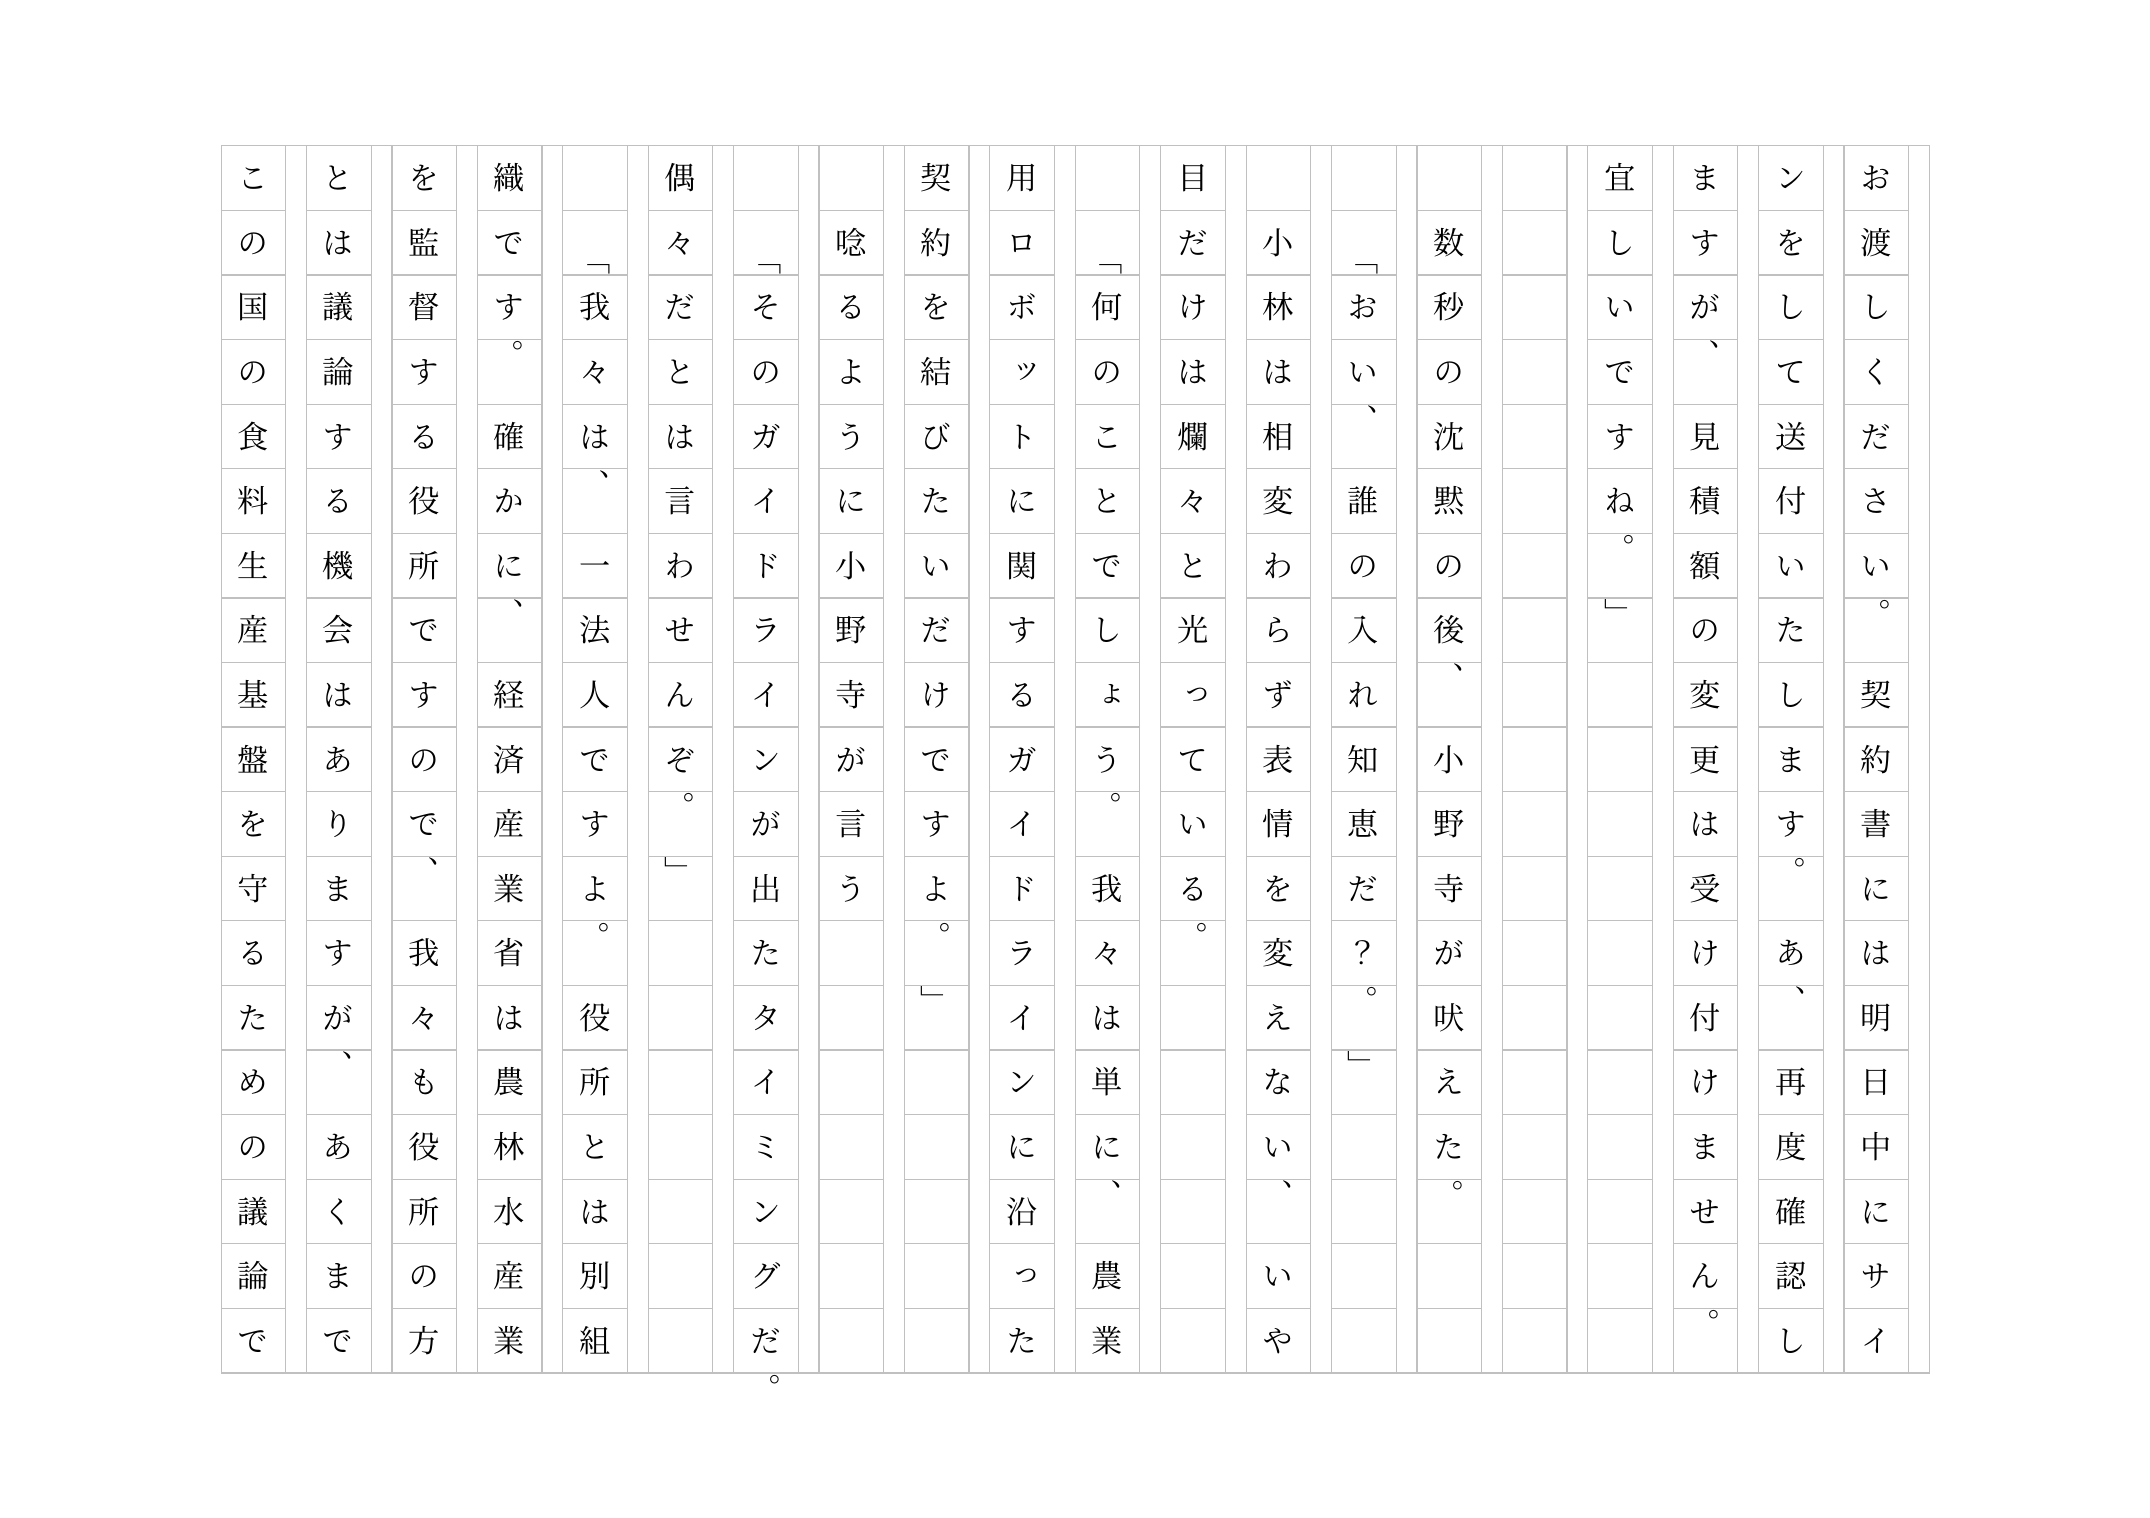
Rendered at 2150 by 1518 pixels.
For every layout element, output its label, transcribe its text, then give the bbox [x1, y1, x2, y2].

text 「そうですか。ならよかったです。では、契約書と資料を後ほどpdfでCTOの佐藤までお渡しください。契約書には明日中にサインをして送付いたします。あ、再度確認しますが、見積額の変更は受け付けません。宜しいですね。」 [1674, 340, 1737, 404]
text 後 [1418, 599, 1481, 662]
text 小林は相変わらず表情を変えない、いや目だけは爛々と光っている。 [1161, 146, 1225, 210]
text [820, 921, 883, 985]
text 「我々は、一法人ですよ。役所とは別組織です。確かに、経済産業省は農林水産業を監督する役所ですので、我々も役所の方とは議論する機会はありますが、あくまでこの国の食料生産基盤を守るための議論であり陳情です。弊社の利益のためにロビーイングを行うことはしません。他社の事情は知りませんが。実際に、弊社はいわゆる３大メガファーム、中堅メガファーム8社の内では唯一、一度も談合に関与していません。そのことは小野寺先生もご存知でしょう。」 [628, 146, 648, 1372]
text 「そうですか。ならよかったです。では、契約書と資料を後ほどpdfでCTOの佐藤までお渡しください。契約書には明日中にサインをして送付いたします。あ、再度確認しますが、見積額の変更は受け付けません。宜しいですね。」 [1674, 986, 1737, 1049]
text 「何のことでしょう。我々は単に、農業用ロボットに関するガイドラインに沿った契約を結びたいだけですよ。」 [990, 534, 1054, 597]
text 「何のことでしょう。我々は単に、農業用ロボットに関するガイドラインに沿った契約を結びたいだけですよ。」 [905, 599, 968, 662]
text 「そのガイドラインが出たタイミングだ。偶々だとは言わせんぞ。」 [649, 276, 712, 339]
text 「そのガイドラインが出たタイミングだ。偶々だとは言わせんぞ。」 [734, 276, 798, 339]
text 小林は相変わらず表情を変えない、いや目だけは爛々と光っている。 [1247, 211, 1310, 274]
text 「そうですか。ならよかったです。では、契約書と資料を後ほどpdfでCTOの佐藤までお渡しください。契約書には明日中にサインをして送付いたします。あ、再度確認しますが、見積額の変更は受け付けません。宜しいですね。」 [1759, 1309, 1823, 1372]
text ？ [1332, 921, 1396, 985]
text 「何のことでしょう。我々は単に、農業用ロボットに関するガイドラインに沿った契約を結びたいだけですよ。」 [990, 276, 1054, 339]
text 「そうですか。ならよかったです。では、契約書と資料を後ほどpdfでCTOの佐藤までお渡しください。契約書には明日中にサインをして送付いたします。あ、再度確認しますが、見積額の変更は受け付けません。宜しいですね。」 [1759, 146, 1823, 210]
text 「そのガイドラインが出たタイミングだ。偶々だとは言わせんぞ。」 [734, 986, 798, 1049]
text が [1418, 921, 1481, 985]
text 「そうですか。ならよかったです。では、契約書と資料を後ほどpdfでCTOの佐藤までお渡しください。契約書には明日中にサインをして送付いたします。あ、再度確認しますが、見積額の変更は受け付けません。宜しいですね。」 [1674, 1309, 1737, 1372]
text 「我々は、一法人ですよ。役所とは別組織です。確かに、経済産業省は農林水産業を監督する役所ですので、我々も役所の方とは議論する機会はありますが、あくまでこの国の食料生産基盤を守るための議論であり陳情です。弊社の利益のためにロビーイングを行うことはしません。他社の事情は知りませんが。実際に、弊社はいわゆる３大メガファーム、中堅メガファーム8社の内では唯一、一度も談合に関与していません。そのことは小野寺先生もご存知でしょう。」 [372, 146, 391, 1372]
text 「そうですか。ならよかったです。では、契約書と資料を後ほどpdfでCTOの佐藤までお渡しください。契約書には明日中にサインをして送付いたします。あ、再度確認しますが、見積額の変更は受け付けません。宜しいですね。」 [1845, 469, 1908, 533]
text 唸 [820, 211, 883, 274]
text 「何のことでしょう。我々は単に、農業用ロボットに関するガイドラインに沿った契約を結びたいだけですよ。」 [905, 276, 968, 339]
text 小林は相変わらず表情を変えない、いや目だけは爛々と光っている。 [1247, 1244, 1310, 1308]
text 「そうですか。ならよかったです。では、契約書と資料を後ほどpdfでCTOの佐藤までお渡しください。契約書には明日中にサインをして送付いたします。あ、再度確認しますが、見積額の変更は受け付けません。宜しいですね。」 [1588, 921, 1652, 985]
text 「何のことでしょう。我々は単に、農業用ロボットに関するガイドラインに沿った契約を結びたいだけですよ。」 [1076, 792, 1139, 856]
text 「何のことでしょう。我々は単に、農業用ロボットに関するガイドラインに沿った契約を結びたいだけですよ。」 [990, 921, 1054, 985]
text 、 [1332, 405, 1396, 468]
text 「何のことでしょう。我々は単に、農業用ロボットに関するガイドラインに沿った契約を結びたいだけですよ。」 [990, 1115, 1054, 1179]
text 「何のことでしょう。我々は単に、農業用ロボットに関するガイドラインに沿った契約を結びたいだけですよ。」 [1076, 534, 1139, 597]
text [1418, 1309, 1481, 1372]
text 「そうですか。ならよかったです。では、契約書と資料を後ほどpdfでCTOの佐藤までお渡しください。契約書には明日中にサインをして送付いたします。あ、再度確認しますが、見積額の変更は受け付けません。宜しいですね。」 [1845, 663, 1908, 726]
text 「そうですか。ならよかったです。では、契約書と資料を後ほどpdfでCTOの佐藤までお渡しください。契約書には明日中にサインをして送付いたします。あ、再度確認しますが、見積額の変更は受け付けません。宜しいですね。」 [1674, 276, 1737, 339]
text 「そのガイドラインが出たタイミングだ。偶々だとは言わせんぞ。」 [649, 1309, 712, 1372]
text 「何のことでしょう。我々は単に、農業用ロボットに関するガイドラインに沿った契約を結びたいだけですよ。」 [905, 1115, 968, 1179]
text [884, 146, 904, 1372]
text 「そうですか。ならよかったです。では、契約書と資料を後ほどpdfでCTOの佐藤までお渡しください。契約書には明日中にサインをして送付いたします。あ、再度確認しますが、見積額の変更は受け付けません。宜しいですね。」 [1588, 405, 1652, 468]
text 。 [1332, 986, 1396, 1049]
text 「そうですか。ならよかったです。では、契約書と資料を後ほどpdfでCTOの佐藤までお渡しください。契約書には明日中にサインをして送付いたします。あ、再度確認しますが、見積額の変更は受け付けません。宜しいですね。」 [1674, 534, 1737, 597]
text 「何のことでしょう。我々は単に、農業用ロボットに関するガイドラインに沿った契約を結びたいだけですよ。」 [905, 986, 968, 1049]
text 「そうですか。ならよかったです。では、契約書と資料を後ほどpdfでCTOの佐藤までお渡しください。契約書には明日中にサインをして送付いたします。あ、再度確認しますが、見積額の変更は受け付けません。宜しいですね。」 [1759, 728, 1823, 791]
text 「そのガイドラインが出たタイミングだ。偶々だとは言わせんぞ。」 [734, 1309, 798, 1372]
text 「何のことでしょう。我々は単に、農業用ロボットに関するガイドラインに沿った契約を結びたいだけですよ。」 [1076, 599, 1139, 662]
text 「そうですか。ならよかったです。では、契約書と資料を後ほどpdfでCTOの佐藤までお渡しください。契約書には明日中にサインをして送付いたします。あ、再度確認しますが、見積額の変更は受け付けません。宜しいですね。」 [1845, 1244, 1908, 1308]
text 「そのガイドラインが出たタイミングだ。偶々だとは言わせんぞ。」 [649, 340, 712, 404]
text 「そのガイドラインが出たタイミングだ。偶々だとは言わせんぞ。」 [649, 857, 712, 920]
text 「そうですか。ならよかったです。では、契約書と資料を後ほどpdfでCTOの佐藤までお渡しください。契約書には明日中にサインをして送付いたします。あ、再度確認しますが、見積額の変更は受け付けません。宜しいですね。」 [1845, 1309, 1908, 1372]
text 「そのガイドラインが出たタイミングだ。偶々だとは言わせんぞ。」 [734, 857, 798, 920]
text 野 [820, 599, 883, 662]
text 小林は相変わらず表情を変えない、いや目だけは爛々と光っている。 [1247, 534, 1310, 597]
text 小林は相変わらず表情を変えない、いや目だけは爛々と光っている。 [1161, 792, 1225, 856]
text え [1418, 1051, 1481, 1114]
text 「そうですか。ならよかったです。では、契約書と資料を後ほどpdfでCTOの佐藤までお渡しください。契約書には明日中にサインをして送付いたします。あ、再度確認しますが、見積額の変更は受け付けません。宜しいですね。」 [1759, 1180, 1823, 1243]
text 小林は相変わらず表情を変えない、いや目だけは爛々と光っている。 [1161, 405, 1225, 468]
text 「そうですか。ならよかったです。では、契約書と資料を後ほどpdfでCTOの佐藤までお渡しください。契約書には明日中にサインをして送付いたします。あ、再度確認しますが、見積額の変更は受け付けません。宜しいですね。」 [1588, 1244, 1652, 1308]
text 「そのガイドラインが出たタイミングだ。偶々だとは言わせんぞ。」 [734, 534, 798, 597]
text [820, 146, 883, 210]
text 小林は相変わらず表情を変えない、いや目だけは爛々と光っている。 [1247, 599, 1310, 662]
text [820, 1051, 883, 1114]
text 小林は相変わらず表情を変えない、いや目だけは爛々と光っている。 [1247, 921, 1310, 985]
text 「そうですか。ならよかったです。では、契約書と資料を後ほどpdfでCTOの佐藤までお渡しください。契約書には明日中にサインをして送付いたします。あ、再度確認しますが、見積額の変更は受け付けません。宜しいですね。」 [1759, 340, 1823, 404]
text 「そのガイドラインが出たタイミングだ。偶々だとは言わせんぞ。」 [649, 921, 712, 985]
text 「そうですか。ならよかったです。では、契約書と資料を後ほどpdfでCTOの佐藤までお渡しください。契約書には明日中にサインをして送付いたします。あ、再度確認しますが、見積額の変更は受け付けません。宜しいですね。」 [1674, 728, 1737, 791]
text 「そうですか。ならよかったです。では、契約書と資料を後ほどpdfでCTOの佐藤までお渡しください。契約書には明日中にサインをして送付いたします。あ、再度確認しますが、見積額の変更は受け付けません。宜しいですね。」 [1674, 857, 1737, 920]
text 小林は相変わらず表情を変えない、いや目だけは爛々と光っている。 [1247, 405, 1310, 468]
text 「そのガイドラインが出たタイミングだ。偶々だとは言わせんぞ。」 [649, 211, 712, 274]
text 「何のことでしょう。我々は単に、農業用ロボットに関するガイドラインに沿った契約を結びたいだけですよ。」 [905, 1244, 968, 1308]
text 「何のことでしょう。我々は単に、農業用ロボットに関するガイドラインに沿った契約を結びたいだけですよ。」 [990, 1051, 1054, 1114]
text 小林は相変わらず表情を変えない、いや目だけは爛々と光っている。 [1161, 1180, 1225, 1243]
text が [820, 728, 883, 791]
text 「何のことでしょう。我々は単に、農業用ロボットに関するガイドラインに沿った契約を結びたいだけですよ。」 [1140, 146, 1160, 1372]
text 「そうですか。ならよかったです。では、契約書と資料を後ほどpdfでCTOの佐藤までお渡しください。契約書には明日中にサインをして送付いたします。あ、再度確認しますが、見積額の変更は受け付けません。宜しいですね。」 [1738, 146, 1758, 1372]
text 「そうですか。ならよかったです。では、契約書と資料を後ほどpdfでCTOの佐藤までお渡しください。契約書には明日中にサインをして送付いたします。あ、再度確認しますが、見積額の変更は受け付けません。宜しいですね。」 [1845, 276, 1908, 339]
text 「そのガイドラインが出たタイミングだ。偶々だとは言わせんぞ。」 [649, 599, 712, 662]
text 「そうですか。ならよかったです。では、契約書と資料を後ほどpdfでCTOの佐藤までお渡しください。契約書には明日中にサインをして送付いたします。あ、再度確認しますが、見積額の変更は受け付けません。宜しいですね。」 [1845, 792, 1908, 856]
text 「そうですか。ならよかったです。では、契約書と資料を後ほどpdfでCTOの佐藤までお渡しください。契約書には明日中にサインをして送付いたします。あ、再度確認しますが、見積額の変更は受け付けません。宜しいですね。」 [1845, 146, 1908, 210]
text 「そうですか。ならよかったです。では、契約書と資料を後ほどpdfでCTOの佐藤までお渡しください。契約書には明日中にサインをして送付いたします。あ、再度確認しますが、見積額の変更は受け付けません。宜しいですね。」 [1759, 921, 1823, 985]
text 「そうですか。ならよかったです。では、契約書と資料を後ほどpdfでCTOの佐藤までお渡しください。契約書には明日中にサインをして送付いたします。あ、再度確認しますが、見積額の変更は受け付けません。宜しいですね。」 [1759, 663, 1823, 726]
text 「何のことでしょう。我々は単に、農業用ロボットに関するガイドラインに沿った契約を結びたいだけですよ。」 [905, 1051, 968, 1114]
text 「そのガイドラインが出たタイミングだ。偶々だとは言わせんぞ。」 [734, 405, 798, 468]
text 小林は相変わらず表情を変えない、いや目だけは爛々と光っている。 [1161, 1051, 1225, 1114]
text 「そうですか。ならよかったです。では、契約書と資料を後ほどpdfでCTOの佐藤までお渡しください。契約書には明日中にサインをして送付いたします。あ、再度確認しますが、見積額の変更は受け付けません。宜しいですね。」 [1588, 599, 1652, 662]
text [820, 986, 883, 1049]
text 「何のことでしょう。我々は単に、農業用ロボットに関するガイドラインに沿った契約を結びたいだけですよ。」 [905, 921, 968, 985]
text 「何のことでしょう。我々は単に、農業用ロボットに関するガイドラインに沿った契約を結びたいだけですよ。」 [1076, 1051, 1139, 1114]
text 小林は相変わらず表情を変えない、いや目だけは爛々と光っている。 [1247, 146, 1310, 210]
text 小林は相変わらず表情を変えない、いや目だけは爛々と光っている。 [1161, 663, 1225, 726]
text [820, 1244, 883, 1308]
text 「そうですか。ならよかったです。では、契約書と資料を後ほどpdfでCTOの佐藤までお渡しください。契約書には明日中にサインをして送付いたします。あ、再度確認しますが、見積額の変更は受け付けません。宜しいですね。」 [1588, 340, 1652, 404]
text 秒 [1418, 276, 1481, 339]
text 小林は相変わらず表情を変えない、いや目だけは爛々と光っている。 [1247, 857, 1310, 920]
text れ [1332, 663, 1396, 726]
text 「何のことでしょう。我々は単に、農業用ロボットに関するガイドラインに沿った契約を結びたいだけですよ。」 [970, 146, 989, 1372]
text [1332, 146, 1396, 210]
text 「そうですか。ならよかったです。では、契約書と資料を後ほどpdfでCTOの佐藤までお渡しください。契約書には明日中にサインをして送付いたします。あ、再度確認しますが、見積額の変更は受け付けません。宜しいですね。」 [1845, 1115, 1908, 1179]
text 「何のことでしょう。我々は単に、農業用ロボットに関するガイドラインに沿った契約を結びたいだけですよ。」 [1076, 1244, 1139, 1308]
text 「そうですか。ならよかったです。では、契約書と資料を後ほどpdfでCTOの佐藤までお渡しください。契約書には明日中にサインをして送付いたします。あ、再度確認しますが、見積額の変更は受け付けません。宜しいですね。」 [1759, 469, 1823, 533]
text 「何のことでしょう。我々は単に、農業用ロボットに関するガイドラインに沿った契約を結びたいだけですよ。」 [1076, 1180, 1139, 1243]
text 「何のことでしょう。我々は単に、農業用ロボットに関するガイドラインに沿った契約を結びたいだけですよ。」 [1076, 728, 1139, 791]
text た [1418, 1115, 1481, 1179]
text 「そうですか。ならよかったです。では、契約書と資料を後ほどpdfでCTOの佐藤までお渡しください。契約書には明日中にサインをして送付いたします。あ、再度確認しますが、見積額の変更は受け付けません。宜しいですね。」 [1588, 146, 1652, 210]
text 「何のことでしょう。我々は単に、農業用ロボットに関するガイドラインに沿った契約を結びたいだけですよ。」 [990, 340, 1054, 404]
text 「そうですか。ならよかったです。では、契約書と資料を後ほどpdfでCTOの佐藤までお渡しください。契約書には明日中にサインをして送付いたします。あ、再度確認しますが、見積額の変更は受け付けません。宜しいですね。」 [1674, 921, 1737, 985]
text 「そうですか。ならよかったです。では、契約書と資料を後ほどpdfでCTOの佐藤までお渡しください。契約書には明日中にサインをして送付いたします。あ、再度確認しますが、見積額の変更は受け付けません。宜しいですね。」 [1674, 146, 1737, 210]
text 小林は相変わらず表情を変えない、いや目だけは爛々と光っている。 [1247, 469, 1310, 533]
text 。 [1418, 1180, 1481, 1243]
text 小林は相変わらず表情を変えない、いや目だけは爛々と光っている。 [1247, 1115, 1310, 1179]
text 「何のことでしょう。我々は単に、農業用ロボットに関するガイドラインに沿った契約を結びたいだけですよ。」 [1076, 211, 1139, 274]
text 「そうですか。ならよかったです。では、契約書と資料を後ほどpdfでCTOの佐藤までお渡しください。契約書には明日中にサインをして送付いたします。あ、再度確認しますが、見積額の変更は受け付けません。宜しいですね。」 [1674, 599, 1737, 662]
text 「何のことでしょう。我々は単に、農業用ロボットに関するガイドラインに沿った契約を結びたいだけですよ。」 [905, 534, 968, 597]
text 「そうですか。ならよかったです。では、契約書と資料を後ほどpdfでCTOの佐藤までお渡しください。契約書には明日中にサインをして送付いたします。あ、再度確認しますが、見積額の変更は受け付けません。宜しいですね。」 [1759, 792, 1823, 856]
text 「そのガイドラインが出たタイミングだ。偶々だとは言わせんぞ。」 [649, 469, 712, 533]
text 「何のことでしょう。我々は単に、農業用ロボットに関するガイドラインに沿った契約を結びたいだけですよ。」 [905, 146, 968, 210]
text 「何のことでしょう。我々は単に、農業用ロボットに関するガイドラインに沿った契約を結びたいだけですよ。」 [990, 599, 1054, 662]
text 「そうですか。ならよかったです。では、契約書と資料を後ほどpdfでCTOの佐藤までお渡しください。契約書には明日中にサインをして送付いたします。あ、再度確認しますが、見積額の変更は受け付けません。宜しいですね。」 [1845, 728, 1908, 791]
text [1397, 146, 1416, 1372]
text お [1332, 276, 1396, 339]
text 小林は相変わらず表情を変えない、いや目だけは爛々と光っている。 [1161, 857, 1225, 920]
text 小林は相変わらず表情を変えない、いや目だけは爛々と光っている。 [1247, 1180, 1310, 1243]
text 「そのガイドラインが出たタイミングだ。偶々だとは言わせんぞ。」 [649, 986, 712, 1049]
text 小林は相変わらず表情を変えない、いや目だけは爛々と光っている。 [1247, 663, 1310, 726]
text 「そうですか。ならよかったです。では、契約書と資料を後ほどpdfでCTOの佐藤までお渡しください。契約書には明日中にサインをして送付いたします。あ、再度確認しますが、見積額の変更は受け付けません。宜しいですね。」 [1759, 405, 1823, 468]
text 「何のことでしょう。我々は単に、農業用ロボットに関するガイドラインに沿った契約を結びたいだけですよ。」 [1076, 986, 1139, 1049]
text う [820, 857, 883, 920]
text 「そうですか。ならよかったです。では、契約書と資料を後ほどpdfでCTOの佐藤までお渡しください。契約書には明日中にサインをして送付いたします。あ、再度確認しますが、見積額の変更は受け付けません。宜しいですね。」 [1588, 534, 1652, 597]
text う [820, 405, 883, 468]
text だ [1332, 857, 1396, 920]
text 「そうですか。ならよかったです。では、契約書と資料を後ほどpdfでCTOの佐藤までお渡しください。契約書には明日中にサインをして送付いたします。あ、再度確認しますが、見積額の変更は受け付けません。宜しいですね。」 [1588, 857, 1652, 920]
text 小林は相変わらず表情を変えない、いや目だけは爛々と光っている。 [1247, 276, 1310, 339]
text 「そのガイドラインが出たタイミングだ。偶々だとは言わせんぞ。」 [734, 146, 798, 210]
text 「そうですか。ならよかったです。では、契約書と資料を後ほどpdfでCTOの佐藤までお渡しください。契約書には明日中にサインをして送付いたします。あ、再度確認しますが、見積額の変更は受け付けません。宜しいですね。」 [1759, 1244, 1823, 1308]
text 「何のことでしょう。我々は単に、農業用ロボットに関するガイドラインに沿った契約を結びたいだけですよ。」 [905, 469, 968, 533]
text 小林は相変わらず表情を変えない、いや目だけは爛々と光っている。 [1161, 534, 1225, 597]
text 「何のことでしょう。我々は単に、農業用ロボットに関するガイドラインに沿った契約を結びたいだけですよ。」 [990, 728, 1054, 791]
text 「そのガイドラインが出たタイミングだ。偶々だとは言わせんぞ。」 [734, 469, 798, 533]
text 「そのガイドラインが出たタイミングだ。偶々だとは言わせんぞ。」 [734, 1115, 798, 1179]
text 小林は相変わらず表情を変えない、いや目だけは爛々と光っている。 [1247, 792, 1310, 856]
text 「何のことでしょう。我々は単に、農業用ロボットに関するガイドラインに沿った契約を結びたいだけですよ。」 [905, 405, 968, 468]
text る [820, 276, 883, 339]
text 「そうですか。ならよかったです。では、契約書と資料を後ほどpdfでCTOの佐藤までお渡しください。契約書には明日中にサインをして送付いたします。あ、再度確認しますが、見積額の変更は受け付けません。宜しいですね。」 [1588, 211, 1652, 274]
text 「何のことでしょう。我々は単に、農業用ロボットに関するガイドラインに沿った契約を結びたいだけですよ。」 [990, 663, 1054, 726]
text 小林は相変わらず表情を変えない、いや目だけは爛々と光っている。 [1161, 276, 1225, 339]
text 「そうですか。ならよかったです。では、契約書と資料を後ほどpdfでCTOの佐藤までお渡しください。契約書には明日中にサインをして送付いたします。あ、再度確認しますが、見積額の変更は受け付けません。宜しいですね。」 [1845, 986, 1908, 1049]
text [1332, 1244, 1396, 1308]
text 「そのガイドラインが出たタイミングだ。偶々だとは言わせんぞ。」 [734, 728, 798, 791]
text [1418, 1244, 1481, 1308]
text 、 [1418, 663, 1481, 726]
text 「そうですか。ならよかったです。では、契約書と資料を後ほどpdfでCTOの佐藤までお渡しください。契約書には明日中にサインをして送付いたします。あ、再度確認しますが、見積額の変更は受け付けません。宜しいですね。」 [1588, 1115, 1652, 1179]
text 「何のことでしょう。我々は単に、農業用ロボットに関するガイドラインに沿った契約を結びたいだけですよ。」 [990, 405, 1054, 468]
text 「そうですか。ならよかったです。では、契約書と資料を後ほどpdfでCTOの佐藤までお渡しください。契約書には明日中にサインをして送付いたします。あ、再度確認しますが、見積額の変更は受け付けません。宜しいですね。」 [1759, 599, 1823, 662]
text 「何のことでしょう。我々は単に、農業用ロボットに関するガイドラインに沿った契約を結びたいだけですよ。」 [990, 792, 1054, 856]
text 「そのガイドラインが出たタイミングだ。偶々だとは言わせんぞ。」 [734, 211, 798, 274]
text 「そのガイドラインが出たタイミングだ。偶々だとは言わせんぞ。」 [734, 1244, 798, 1308]
text の [1332, 534, 1396, 597]
text 「何のことでしょう。我々は単に、農業用ロボットに関するガイドラインに沿った契約を結びたいだけですよ。」 [990, 469, 1054, 533]
text 小 [820, 534, 883, 597]
text 「何のことでしょう。我々は単に、農業用ロボットに関するガイドラインに沿った契約を結びたいだけですよ。」 [1076, 340, 1139, 404]
text の [1418, 534, 1481, 597]
text 「そうですか。ならよかったです。では、契約書と資料を後ほどpdfでCTOの佐藤までお渡しください。契約書には明日中にサインをして送付いたします。あ、再度確認しますが、見積額の変更は受け付けません。宜しいですね。」 [1674, 405, 1737, 468]
text 「そうですか。ならよかったです。では、契約書と資料を後ほどpdfでCTOの佐藤までお渡しください。契約書には明日中にサインをして送付いたします。あ、再度確認しますが、見積額の変更は受け付けません。宜しいですね。」 [1588, 663, 1652, 726]
text 「我々は、一法人ですよ。役所とは別組織です。確かに、経済産業省は農林水産業を監督する役所ですので、我々も役所の方とは議論する機会はありますが、あくまでこの国の食料生産基盤を守るための議論であり陳情です。弊社の利益のためにロビーイングを行うことはしません。他社の事情は知りませんが。実際に、弊社はいわゆる３大メガファーム、中堅メガファーム8社の内では唯一、一度も談合に関与していません。そのことは小野寺先生もご存知でしょう。」 [543, 146, 562, 1372]
text 「そうですか。ならよかったです。では、契約書と資料を後ほどpdfでCTOの佐藤までお渡しください。契約書には明日中にサインをして送付いたします。あ、再度確認しますが、見積額の変更は受け付けません。宜しいですね。」 [1909, 146, 1929, 1372]
text 「何のことでしょう。我々は単に、農業用ロボットに関するガイドラインに沿った契約を結びたいだけですよ。」 [905, 728, 968, 791]
text 「そうですか。ならよかったです。では、契約書と資料を後ほどpdfでCTOの佐藤までお渡しください。契約書には明日中にサインをして送付いたします。あ、再度確認しますが、見積額の変更は受け付けません。宜しいですね。」 [1674, 1051, 1737, 1114]
text 「そうですか。ならよかったです。では、契約書と資料を後ほどpdfでCTOの佐藤までお渡しください。契約書には明日中にサインをして送付いたします。あ、再度確認しますが、見積額の変更は受け付けません。宜しいですね。」 [1759, 276, 1823, 339]
text 小林は相変わらず表情を変えない、いや目だけは爛々と光っている。 [1247, 340, 1310, 404]
text 小林は相変わらず表情を変えない、いや目だけは爛々と光っている。 [1247, 1051, 1310, 1114]
text 「我々は、一法人ですよ。役所とは別組織です。確かに、経済産業省は農林水産業を監督する役所ですので、我々も役所の方とは議論する機会はありますが、あくまでこの国の食料生産基盤を守るための議論であり陳情です。弊社の利益のためにロビーイングを行うことはしません。他社の事情は知りませんが。実際に、弊社はいわゆる３大メガファーム、中堅メガファーム8社の内では唯一、一度も談合に関与していません。そのことは小野寺先生もご存知でしょう。」 [457, 146, 477, 1372]
text 「そうですか。ならよかったです。では、契約書と資料を後ほどpdfでCTOの佐藤までお渡しください。契約書には明日中にサインをして送付いたします。あ、再度確認しますが、見積額の変更は受け付けません。宜しいですね。」 [1845, 534, 1908, 597]
text 恵 [1332, 792, 1396, 856]
text 小林は相変わらず表情を変えない、いや目だけは爛々と光っている。 [1247, 986, 1310, 1049]
text 「そうですか。ならよかったです。では、契約書と資料を後ほどpdfでCTOの佐藤までお渡しください。契約書には明日中にサインをして送付いたします。あ、再度確認しますが、見積額の変更は受け付けません。宜しいですね。」 [1759, 1115, 1823, 1179]
text 「そのガイドラインが出たタイミングだ。偶々だとは言わせんぞ。」 [649, 146, 712, 210]
text 「そのガイドラインが出たタイミングだ。偶々だとは言わせんぞ。」 [649, 534, 712, 597]
text 寺 [1418, 857, 1481, 920]
text 「何のことでしょう。我々は単に、農業用ロボットに関するガイドラインに沿った契約を結びたいだけですよ。」 [905, 857, 968, 920]
text [1332, 1115, 1396, 1179]
text [1332, 1309, 1396, 1372]
text 「我々は、一法人ですよ。役所とは別組織です。確かに、経済産業省は農林水産業を監督する役所ですので、我々も役所の方とは議論する機会はありますが、あくまでこの国の食料生産基盤を守るための議論であり陳情です。弊社の利益のためにロビーイングを行うことはしません。他社の事情は知りませんが。実際に、弊社はいわゆる３大メガファーム、中堅メガファーム8社の内では唯一、一度も談合に関与していません。そのことは小野寺先生もご存知でしょう。」 [286, 146, 306, 1372]
text 「そうですか。ならよかったです。では、契約書と資料を後ほどpdfでCTOの佐藤までお渡しください。契約書には明日中にサインをして送付いたします。あ、再度確認しますが、見積額の変更は受け付けません。宜しいですね。」 [1588, 276, 1652, 339]
text 「そのガイドラインが出たタイミングだ。偶々だとは言わせんぞ。」 [649, 728, 712, 791]
text 「何のことでしょう。我々は単に、農業用ロボットに関するガイドラインに沿った契約を結びたいだけですよ。」 [990, 986, 1054, 1049]
text 「そうですか。ならよかったです。では、契約書と資料を後ほどpdfでCTOの佐藤までお渡しください。契約書には明日中にサインをして送付いたします。あ、再度確認しますが、見積額の変更は受け付けません。宜しいですね。」 [1824, 146, 1843, 1372]
text 小林は相変わらず表情を変えない、いや目だけは爛々と光っている。 [1161, 921, 1225, 985]
text 知 [1332, 728, 1396, 791]
text 「何のことでしょう。我々は単に、農業用ロボットに関するガイドラインに沿った契約を結びたいだけですよ。」 [990, 1309, 1054, 1372]
text 小林は相変わらず表情を変えない、いや目だけは爛々と光っている。 [1161, 728, 1225, 791]
text 「何のことでしょう。我々は単に、農業用ロボットに関するガイドラインに沿った契約を結びたいだけですよ。」 [905, 340, 968, 404]
text 「何のことでしょう。我々は単に、農業用ロボットに関するガイドラインに沿った契約を結びたいだけですよ。」 [990, 1180, 1054, 1243]
text 「何のことでしょう。我々は単に、農業用ロボットに関するガイドラインに沿った契約を結びたいだけですよ。」 [905, 1309, 968, 1372]
text 小林は相変わらず表情を変えない、いや目だけは爛々と光っている。 [1161, 599, 1225, 662]
text 「 [1332, 211, 1396, 274]
text 「そのガイドラインが出たタイミングだ。偶々だとは言わせんぞ。」 [734, 1180, 798, 1243]
text 「そのガイドラインが出たタイミングだ。偶々だとは言わせんぞ。」 [734, 599, 798, 662]
text 「何のことでしょう。我々は単に、農業用ロボットに関するガイドラインに沿った契約を結びたいだけですよ。」 [990, 1244, 1054, 1308]
text 「そうですか。ならよかったです。では、契約書と資料を後ほどpdfでCTOの佐藤までお渡しください。契約書には明日中にサインをして送付いたします。あ、再度確認しますが、見積額の変更は受け付けません。宜しいですね。」 [1674, 1115, 1737, 1179]
text 「そうですか。ならよかったです。では、契約書と資料を後ほどpdfでCTOの佐藤までお渡しください。契約書には明日中にサインをして送付いたします。あ、再度確認しますが、見積額の変更は受け付けません。宜しいですね。」 [1759, 986, 1823, 1049]
text 「そうですか。ならよかったです。では、契約書と資料を後ほどpdfでCTOの佐藤までお渡しください。契約書には明日中にサインをして送付いたします。あ、再度確認しますが、見積額の変更は受け付けません。宜しいですね。」 [1845, 211, 1908, 274]
text 「そうですか。ならよかったです。では、契約書と資料を後ほどpdfでCTOの佐藤までお渡しください。契約書には明日中にサインをして送付いたします。あ、再度確認しますが、見積額の変更は受け付けません。宜しいですね。」 [1674, 1244, 1737, 1308]
text 「そうですか。ならよかったです。では、契約書と資料を後ほどpdfでCTOの佐藤までお渡しください。契約書には明日中にサインをして送付いたします。あ、再度確認しますが、見積額の変更は受け付けません。宜しいですね。」 [1674, 792, 1737, 856]
text 「そうですか。ならよかったです。では、契約書と資料を後ほどpdfでCTOの佐藤までお渡しください。契約書には明日中にサインをして送付いたします。あ、再度確認しますが、見積額の変更は受け付けません。宜しいですね。」 [1588, 1051, 1652, 1114]
text よ [820, 340, 883, 404]
text 「そうですか。ならよかったです。では、契約書と資料を後ほどpdfでCTOの佐藤までお渡しください。契約書には明日中にサインをして送付いたします。あ、再度確認しますが、見積額の変更は受け付けません。宜しいですね。」 [1674, 211, 1737, 274]
text 「何のことでしょう。我々は単に、農業用ロボットに関するガイドラインに沿った契約を結びたいだけですよ。」 [990, 146, 1054, 210]
text 「何のことでしょう。我々は単に、農業用ロボットに関するガイドラインに沿った契約を結びたいだけですよ。」 [1076, 405, 1139, 468]
text 」 [1332, 1051, 1396, 1114]
text 「そうですか。ならよかったです。では、契約書と資料を後ほどpdfでCTOの佐藤までお渡しください。契約書には明日中にサインをして送付いたします。あ、再度確認しますが、見積額の変更は受け付けません。宜しいですね。」 [1845, 1051, 1908, 1114]
text 黙 [1418, 469, 1481, 533]
text 小林は相変わらず表情を変えない、いや目だけは爛々と光っている。 [1161, 986, 1225, 1049]
text 小林は相変わらず表情を変えない、いや目だけは爛々と光っている。 [1161, 469, 1225, 533]
text 「そのガイドラインが出たタイミングだ。偶々だとは言わせんぞ。」 [734, 921, 798, 985]
text 「何のことでしょう。我々は単に、農業用ロボットに関するガイドラインに沿った契約を結びたいだけですよ。」 [990, 857, 1054, 920]
text [1418, 146, 1481, 210]
text 「そうですか。ならよかったです。では、契約書と資料を後ほどpdfでCTOの佐藤までお渡しください。契約書には明日中にサインをして送付いたします。あ、再度確認しますが、見積額の変更は受け付けません。宜しいですね。」 [1759, 211, 1823, 274]
text 誰 [1332, 469, 1396, 533]
text 「そうですか。ならよかったです。では、契約書と資料を後ほどpdfでCTOの佐藤までお渡しください。契約書には明日中にサインをして送付いたします。あ、再度確認しますが、見積額の変更は受け付けません。宜しいですね。」 [1674, 1180, 1737, 1243]
text 「そうですか。ならよかったです。では、契約書と資料を後ほどpdfでCTOの佐藤までお渡しください。契約書には明日中にサインをして送付いたします。あ、再度確認しますが、見積額の変更は受け付けません。宜しいですね。」 [1759, 1051, 1823, 1114]
text 「そうですか。ならよかったです。では、契約書と資料を後ほどpdfでCTOの佐藤までお渡しください。契約書には明日中にサインをして送付いたします。あ、再度確認しますが、見積額の変更は受け付けません。宜しいですね。」 [1845, 405, 1908, 468]
text [820, 1115, 883, 1179]
text 「そうですか。ならよかったです。では、契約書と資料を後ほどpdfでCTOの佐藤までお渡しください。契約書には明日中にサインをして送付いたします。あ、再度確認しますが、見積額の変更は受け付けません。宜しいですね。」 [1588, 1309, 1652, 1372]
text 「そうですか。ならよかったです。では、契約書と資料を後ほどpdfでCTOの佐藤までお渡しください。契約書には明日中にサインをして送付いたします。あ、再度確認しますが、見積額の変更は受け付けません。宜しいですね。」 [1759, 857, 1823, 920]
text 「そうですか。ならよかったです。では、契約書と資料を後ほどpdfでCTOの佐藤までお渡しください。契約書には明日中にサインをして送付いたします。あ、再度確認しますが、見積額の変更は受け付けません。宜しいですね。」 [1845, 857, 1908, 920]
text 「そうですか。ならよかったです。では、契約書と資料を後ほどpdfでCTOの佐藤までお渡しください。契約書には明日中にサインをして送付いたします。あ、再度確認しますが、見積額の変更は受け付けません。宜しいですね。」 [1759, 534, 1823, 597]
text [820, 1309, 883, 1372]
text 小林は相変わらず表情を変えない、いや目だけは爛々と光っている。 [1311, 146, 1331, 1372]
text 小林は相変わらず表情を変えない、いや目だけは爛々と光っている。 [1247, 1309, 1310, 1372]
text [1332, 1180, 1396, 1243]
text 「何のことでしょう。我々は単に、農業用ロボットに関するガイドラインに沿った契約を結びたいだけですよ。」 [1076, 921, 1139, 985]
text 「何のことでしょう。我々は単に、農業用ロボットに関するガイドラインに沿った契約を結びたいだけですよ。」 [1055, 146, 1075, 1372]
text 小 [1418, 728, 1481, 791]
text い [1332, 340, 1396, 404]
text 小林は相変わらず表情を変えない、いや目だけは爛々と光っている。 [1161, 1309, 1225, 1372]
text 吠 [1418, 986, 1481, 1049]
text 「何のことでしょう。我々は単に、農業用ロボットに関するガイドラインに沿った契約を結びたいだけですよ。」 [1076, 1309, 1139, 1372]
text に [820, 469, 883, 533]
text 「そうですか。ならよかったです。では、契約書と資料を後ほどpdfでCTOの佐藤までお渡しください。契約書には明日中にサインをして送付いたします。あ、再度確認しますが、見積額の変更は受け付けません。宜しいですね。」 [1588, 792, 1652, 856]
text 小林は相変わらず表情を変えない、いや目だけは爛々と光っている。 [1161, 211, 1225, 274]
text 沈 [1418, 405, 1481, 468]
text 「そのガイドラインが出たタイミングだ。偶々だとは言わせんぞ。」 [799, 146, 818, 1372]
text 寺 [820, 663, 883, 726]
text 「そうですか。ならよかったです。では、契約書と資料を後ほどpdfでCTOの佐藤までお渡しください。契約書には明日中にサインをして送付いたします。あ、再度確認しますが、見積額の変更は受け付けません。宜しいですね。」 [1845, 1180, 1908, 1243]
text 小林は相変わらず表情を変えない、いや目だけは爛々と光っている。 [1247, 728, 1310, 791]
text 「そうですか。ならよかったです。では、契約書と資料を後ほどpdfでCTOの佐藤までお渡しください。契約書には明日中にサインをして送付いたします。あ、再度確認しますが、見積額の変更は受け付けません。宜しいですね。」 [1588, 1180, 1652, 1243]
text 「そのガイドラインが出たタイミングだ。偶々だとは言わせんぞ。」 [649, 1051, 712, 1114]
text 「何のことでしょう。我々は単に、農業用ロボットに関するガイドラインに沿った契約を結びたいだけですよ。」 [1076, 469, 1139, 533]
text 「何のことでしょう。我々は単に、農業用ロボットに関するガイドラインに沿った契約を結びたいだけですよ。」 [905, 211, 968, 274]
text 数 [1418, 211, 1481, 274]
text 小林は相変わらず表情を変えない、いや目だけは爛々と光っている。 [1161, 340, 1225, 404]
text 「そのガイドラインが出たタイミングだ。偶々だとは言わせんぞ。」 [734, 340, 798, 404]
text 「そのガイドラインが出たタイミングだ。偶々だとは言わせんぞ。」 [734, 663, 798, 726]
text 小林は相変わらず表情を変えない、いや目だけは爛々と光っている。 [1161, 1244, 1225, 1308]
text 小林は相変わらず表情を変えない、いや目だけは爛々と光っている。 [1161, 1115, 1225, 1179]
text 「そうですか。ならよかったです。では、契約書と資料を後ほどpdfでCTOの佐藤までお渡しください。契約書には明日中にサインをして送付いたします。あ、再度確認しますが、見積額の変更は受け付けません。宜しいですね。」 [1674, 663, 1737, 726]
text 「そうですか。ならよかったです。では、契約書と資料を後ほどpdfでCTOの佐藤までお渡しください。契約書には明日中にサインをして送付いたします。あ、再度確認しますが、見積額の変更は受け付けません。宜しいですね。」 [1845, 921, 1908, 985]
text 「何のことでしょう。我々は単に、農業用ロボットに関するガイドラインに沿った契約を結びたいだけですよ。」 [1076, 857, 1139, 920]
text 「そのガイドラインが出たタイミングだ。偶々だとは言わせんぞ。」 [649, 663, 712, 726]
text 「そのガイドラインが出たタイミングだ。偶々だとは言わせんぞ。」 [649, 1115, 712, 1179]
text 「そうですか。ならよかったです。では、契約書と資料を後ほどpdfでCTOの佐藤までお渡しください。契約書には明日中にサインをして送付いたします。あ、再度確認しますが、見積額の変更は受け付けません。宜しいですね。」 [1588, 986, 1652, 1049]
text [1482, 146, 1502, 1372]
text 「何のことでしょう。我々は単に、農業用ロボットに関するガイドラインに沿った契約を結びたいだけですよ。」 [905, 1180, 968, 1243]
text 「そうですか。ならよかったです。では、契約書と資料を後ほどpdfでCTOの佐藤までお渡しください。契約書には明日中にサインをして送付いたします。あ、再度確認しますが、見積額の変更は受け付けません。宜しいですね。」 [1845, 599, 1908, 662]
text 「そのガイドラインが出たタイミングだ。偶々だとは言わせんぞ。」 [649, 1180, 712, 1243]
text 「そうですか。ならよかったです。では、契約書と資料を後ほどpdfでCTOの佐藤までお渡しください。契約書には明日中にサインをして送付いたします。あ、再度確認しますが、見積額の変更は受け付けません。宜しいですね。」 [1845, 340, 1908, 404]
text 「何のことでしょう。我々は単に、農業用ロボットに関するガイドラインに沿った契約を結びたいだけですよ。」 [1076, 1115, 1139, 1179]
text 小林は相変わらず表情を変えない、いや目だけは爛々と光っている。 [1226, 146, 1246, 1372]
text 「何のことでしょう。我々は単に、農業用ロボットに関するガイドラインに沿った契約を結びたいだけですよ。」 [1076, 276, 1139, 339]
text [820, 1180, 883, 1243]
text 野 [1418, 792, 1481, 856]
text 「そうですか。ならよかったです。では、契約書と資料を後ほどpdfでCTOの佐藤までお渡しください。契約書には明日中にサインをして送付いたします。あ、再度確認しますが、見積額の変更は受け付けません。宜しいですね。」 [1653, 146, 1673, 1372]
text 「何のことでしょう。我々は単に、農業用ロボットに関するガイドラインに沿った契約を結びたいだけですよ。」 [1076, 146, 1139, 210]
text 「何のことでしょう。我々は単に、農業用ロボットに関するガイドラインに沿った契約を結びたいだけですよ。」 [1076, 663, 1139, 726]
text 「何のことでしょう。我々は単に、農業用ロボットに関するガイドラインに沿った契約を結びたいだけですよ。」 [905, 663, 968, 726]
text 「そのガイドラインが出たタイミングだ。偶々だとは言わせんぞ。」 [734, 1051, 798, 1114]
text 「そのガイドラインが出たタイミングだ。偶々だとは言わせんぞ。」 [734, 792, 798, 856]
text 「そうですか。ならよかったです。では、契約書と資料を後ほどpdfでCTOの佐藤までお渡しください。契約書には明日中にサインをして送付いたします。あ、再度確認しますが、見積額の変更は受け付けません。宜しいですね。」 [1588, 728, 1652, 791]
text 「そのガイドラインが出たタイミングだ。偶々だとは言わせんぞ。」 [649, 792, 712, 856]
text 入 [1332, 599, 1396, 662]
text 「そのガイドラインが出たタイミングだ。偶々だとは言わせんぞ。」 [649, 405, 712, 468]
text 「何のことでしょう。我々は単に、農業用ロボットに関するガイドラインに沿った契約を結びたいだけですよ。」 [905, 792, 968, 856]
text 「そのガイドラインが出たタイミングだ。偶々だとは言わせんぞ。」 [649, 1244, 712, 1308]
text 「そのガイドラインが出たタイミングだ。偶々だとは言わせんぞ。」 [713, 146, 733, 1372]
text 言 [820, 792, 883, 856]
text 「そうですか。ならよかったです。では、契約書と資料を後ほどpdfでCTOの佐藤までお渡しください。契約書には明日中にサインをして送付いたします。あ、再度確認しますが、見積額の変更は受け付けません。宜しいですね。」 [1674, 469, 1737, 533]
text 「そうですか。ならよかったです。では、契約書と資料を後ほどpdfでCTOの佐藤までお渡しください。契約書には明日中にサインをして送付いたします。あ、再度確認しますが、見積額の変更は受け付けません。宜しいですね。」 [1588, 469, 1652, 533]
text 「何のことでしょう。我々は単に、農業用ロボットに関するガイドラインに沿った契約を結びたいだけですよ。」 [990, 211, 1054, 274]
text の [1418, 340, 1481, 404]
